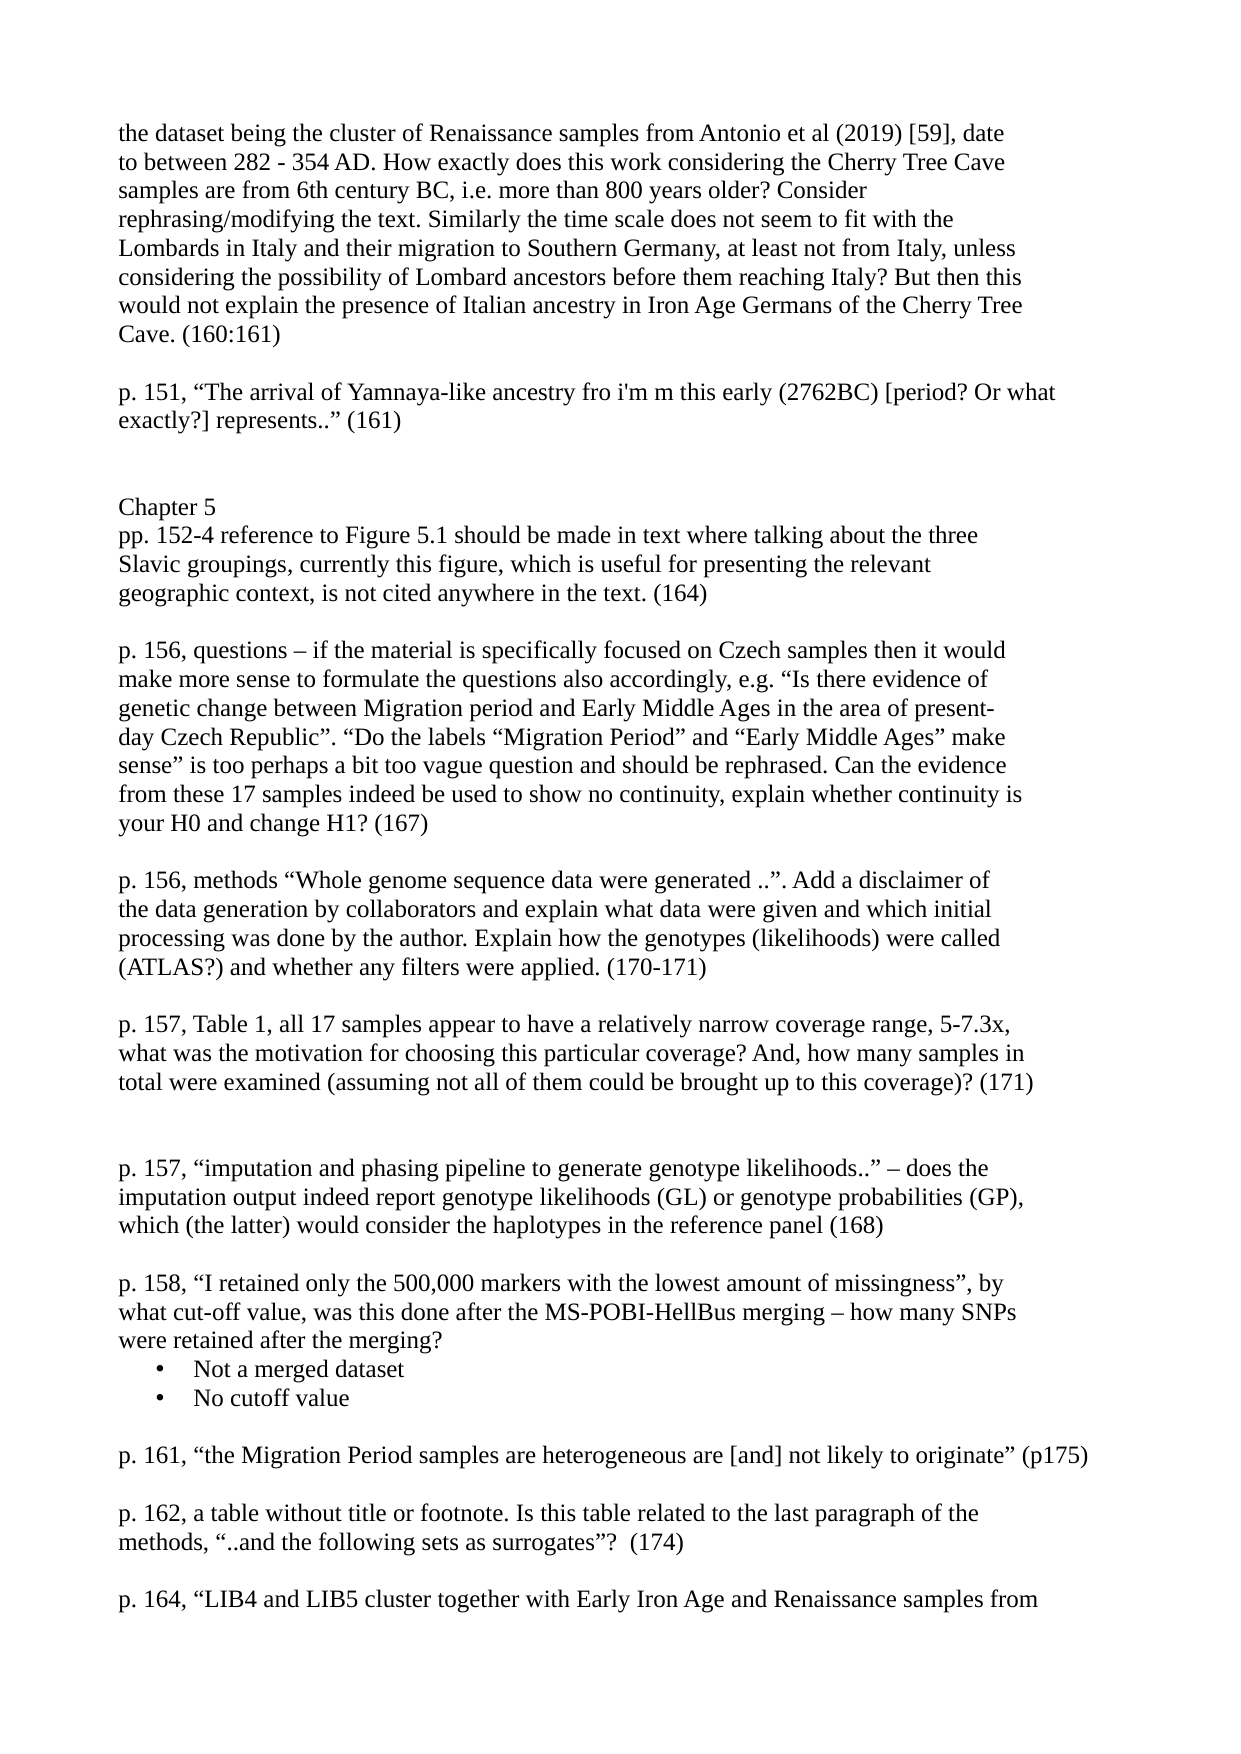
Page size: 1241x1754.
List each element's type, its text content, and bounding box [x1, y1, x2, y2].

text samples are from 6th century BC, i.e. more than 800 years older? Consider [118, 176, 1122, 204]
text (ATLAS?) and whether any filters were applied. (170-171) [118, 952, 1122, 981]
text Lombards in Italy and their migration to Southern Germany, at least not from Italy, unless [118, 233, 1122, 262]
text were retained after the merging? [118, 1326, 1122, 1354]
text your H0 and change H1? (167) [118, 808, 1122, 837]
text p. 156, questions – if the material is specifically focused on Czech samples then it would [118, 636, 1122, 664]
text the dataset being the cluster of Renaissance samples from Antonio et al (2019) [59], date [118, 118, 1122, 147]
text Chapter 5 [118, 492, 1122, 521]
text what cut-off value, was this done after the MS-POBI-HellBus merging – how many SNPs [118, 1297, 1122, 1326]
text p. 161, “the Migration Period samples are heterogeneous are [and] not likely to originate” (p175) [118, 1441, 1122, 1469]
text day Czech Republic”. “Do the labels “Migration Period” and “Early Middle Ages” make [118, 722, 1122, 751]
text p. 151, “The arrival of Yamnaya-like ancestry fro i'm m this early (2762BC) [period? Or what [118, 377, 1122, 406]
text pp. 152-4 reference to Figure 5.1 should be made in text where talking about the three [118, 521, 1122, 549]
text rephrasing/modifying the text. Similarly the time scale does not seem to fit with the [118, 204, 1122, 233]
list Not a merged dataset [156, 1354, 1122, 1383]
text p. 157, Table 1, all 17 samples appear to have a relatively narrow coverage range, 5-7.3x, [118, 1009, 1122, 1038]
text p. 156, methods “Whole genome sequence data were generated ..”. Add a disclaimer of [118, 866, 1122, 894]
text make more sense to formulate the questions also accordingly, e.g. “Is there evidence of [118, 664, 1122, 693]
text sense” is too perhaps a bit too vague question and should be rephrased. Can the evidence [118, 751, 1122, 779]
text geographic context, is not cited anywhere in the text. (164) [118, 578, 1122, 607]
text to between 282 - 354 AD. How exactly does this work considering the Cherry Tree Cave [118, 147, 1122, 176]
text genetic change between Migration period and Early Middle Ages in the area of present- [118, 693, 1122, 722]
text Cave. (160:161) [118, 319, 1122, 348]
text processing was done by the author. Explain how the genotypes (likelihoods) were called [118, 923, 1122, 952]
text Slavic groupings, currently this figure, which is useful for presenting the relevant [118, 549, 1122, 578]
text imputation output indeed report genotype likelihoods (GL) or genotype probabilities (GP), [118, 1182, 1122, 1211]
text the data generation by collaborators and explain what data were given and which initial [118, 894, 1122, 923]
text would not explain the presence of Italian ancestry in Iron Age Germans of the Cherry Tree [118, 291, 1122, 319]
text p. 157, “imputation and phasing pipeline to generate genotype likelihoods..” – does the [118, 1153, 1122, 1182]
text which (the latter) would consider the haplotypes in the reference panel (168) [118, 1211, 1122, 1239]
text considering the possibility of Lombard ancestors before them reaching Italy? But then this [118, 262, 1122, 291]
text exactly?] represents..” (161) [118, 406, 1122, 434]
list No cutoff value [156, 1383, 1122, 1412]
text methods, “..and the following sets as surrogates”? (174) [118, 1527, 1122, 1556]
text p. 162, a table without title or footnote. Is this table related to the last paragraph of the [118, 1498, 1122, 1527]
text p. 164, “LIB4 and LIB5 cluster together with Early Iron Age and Renaissance samples from [118, 1584, 1122, 1613]
text from these 17 samples indeed be used to show no continuity, explain whether continuity is [118, 779, 1122, 808]
text p. 158, “I retained only the 500,000 markers with the lowest amount of missingness”, by [118, 1268, 1122, 1297]
text total were examined (assuming not all of them could be brought up to this coverage)? (171) [118, 1067, 1122, 1096]
text what was the motivation for choosing this particular coverage? And, how many samples in [118, 1038, 1122, 1067]
